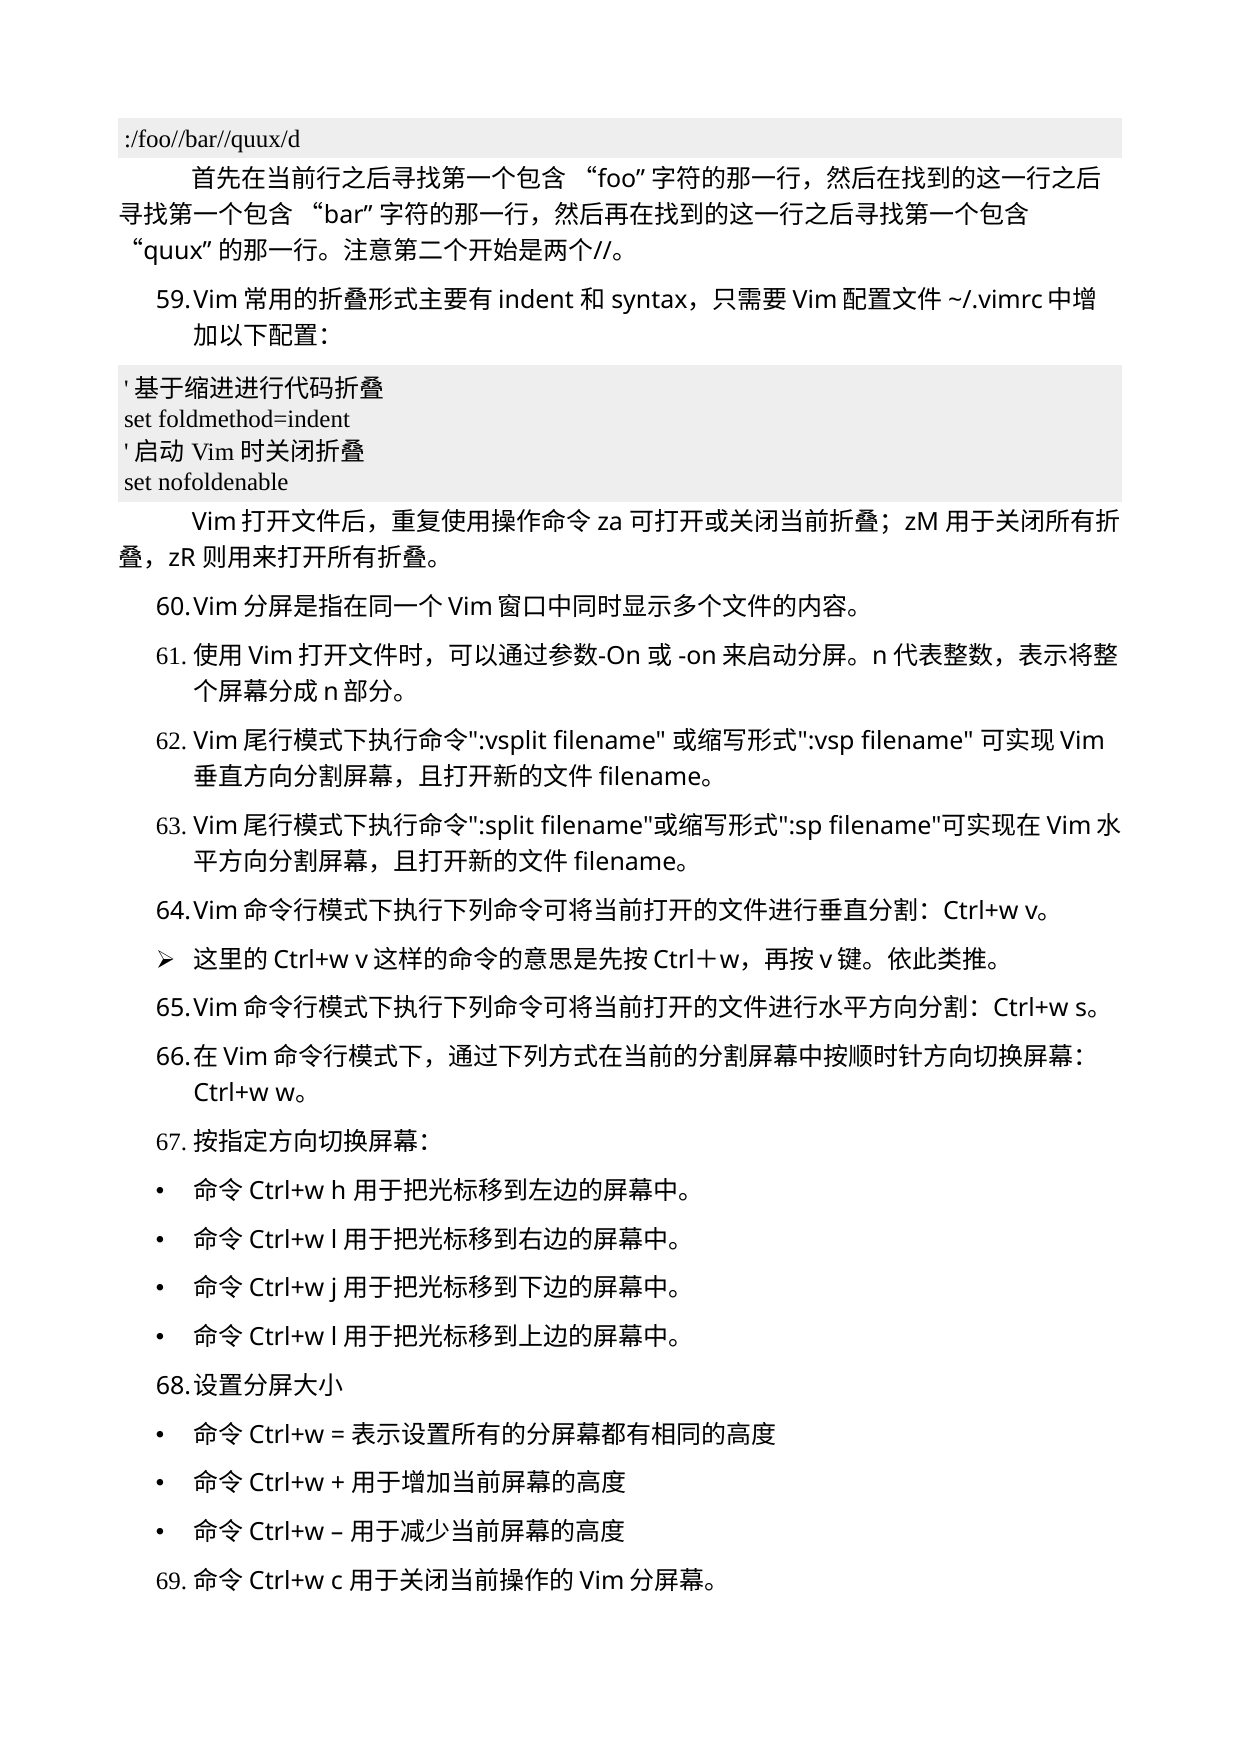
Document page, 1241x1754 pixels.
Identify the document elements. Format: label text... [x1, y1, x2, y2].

table_header ' 基于缩进进行代码折叠 set foldmethod=indent ' 启动 Vim 时关闭折叠 set nofoldenable [118, 365, 1122, 502]
list 命令 Ctrl+w + 用于增加当前屏幕的高度 [156, 1463, 1122, 1499]
list 命令 Ctrl+w l 用于把光标移到上边的屏幕中。 [156, 1317, 1122, 1353]
list Vim分屏是指在同一个Vim窗口中同时显示多个文件的内容。 [156, 587, 1122, 623]
list 命令 Ctrl+w c 用于关闭当前操作的Vim分屏幕。 [156, 1560, 1122, 1597]
list 命令 Ctrl+w l 用于把光标移到右边的屏幕中。 [156, 1219, 1122, 1255]
list Vim命令行模式下执行下列命令可将当前打开的文件进行水平方向分割：Ctrl+w s。 [156, 988, 1122, 1024]
list Vim尾行模式下执行命令":vsplit filename" 或缩写形式":vsp filename" 可实现Vim垂直方向分割屏幕，且打开新的文件 filename。 [156, 720, 1122, 793]
table_header :/foo//bar//quux/d [118, 118, 1122, 158]
list Vim命令行模式下执行下列命令可将当前打开的文件进行垂直分割：Ctrl+w v。 [156, 890, 1122, 927]
list 这里的Ctrl+w v这样的命令的意思是先按Ctrl＋w，再按v键。依此类推。 [156, 939, 1122, 975]
list 使用Vim打开文件时，可以通过参数-On 或 -on来启动分屏。n 代表整数，表示将整个屏幕分成n部分。 [156, 635, 1122, 708]
list 命令 Ctrl+w – 用于减少当前屏幕的高度 [156, 1512, 1122, 1548]
list 命令 Ctrl+w h 用于把光标移到左边的屏幕中。 [156, 1170, 1122, 1207]
list 按指定方向切换屏幕： [156, 1122, 1122, 1158]
list 在Vim命令行模式下，通过下列方式在当前的分割屏幕中按顺时针方向切换屏幕：Ctrl+w w。 [156, 1037, 1122, 1109]
list 命令 Ctrl+w j 用于把光标移到下边的屏幕中。 [156, 1268, 1122, 1304]
text Vim打开文件后，重复使用操作命令 za 可打开或关闭当前折叠；zM 用于关闭所有折叠，zR 则用来打开所有折叠。 [118, 502, 1122, 574]
list 设置分屏大小 [156, 1365, 1122, 1402]
list Vim常用的折叠形式主要有indent 和 syntax，只需要Vim配置文件 ~/.vimrc中增加以下配置： [156, 279, 1122, 352]
list 命令 Ctrl+w = 表示设置所有的分屏幕都有相同的高度 [156, 1414, 1122, 1450]
list Vim尾行模式下执行命令":split filename"或缩写形式":sp filename"可实现在Vim水平方向分割屏幕，且打开新的文件 filename。 [156, 805, 1122, 878]
text 首先在当前行之后寻找第一个包含 “foo” 字符的那一行，然后在找到的这一行之后寻找第一个包含 “bar” 字符的那一行，然后再在找到的这一行之后寻找第一个包含 “quux” 的那一行。注意第二个开始是两个//。 [118, 158, 1122, 267]
